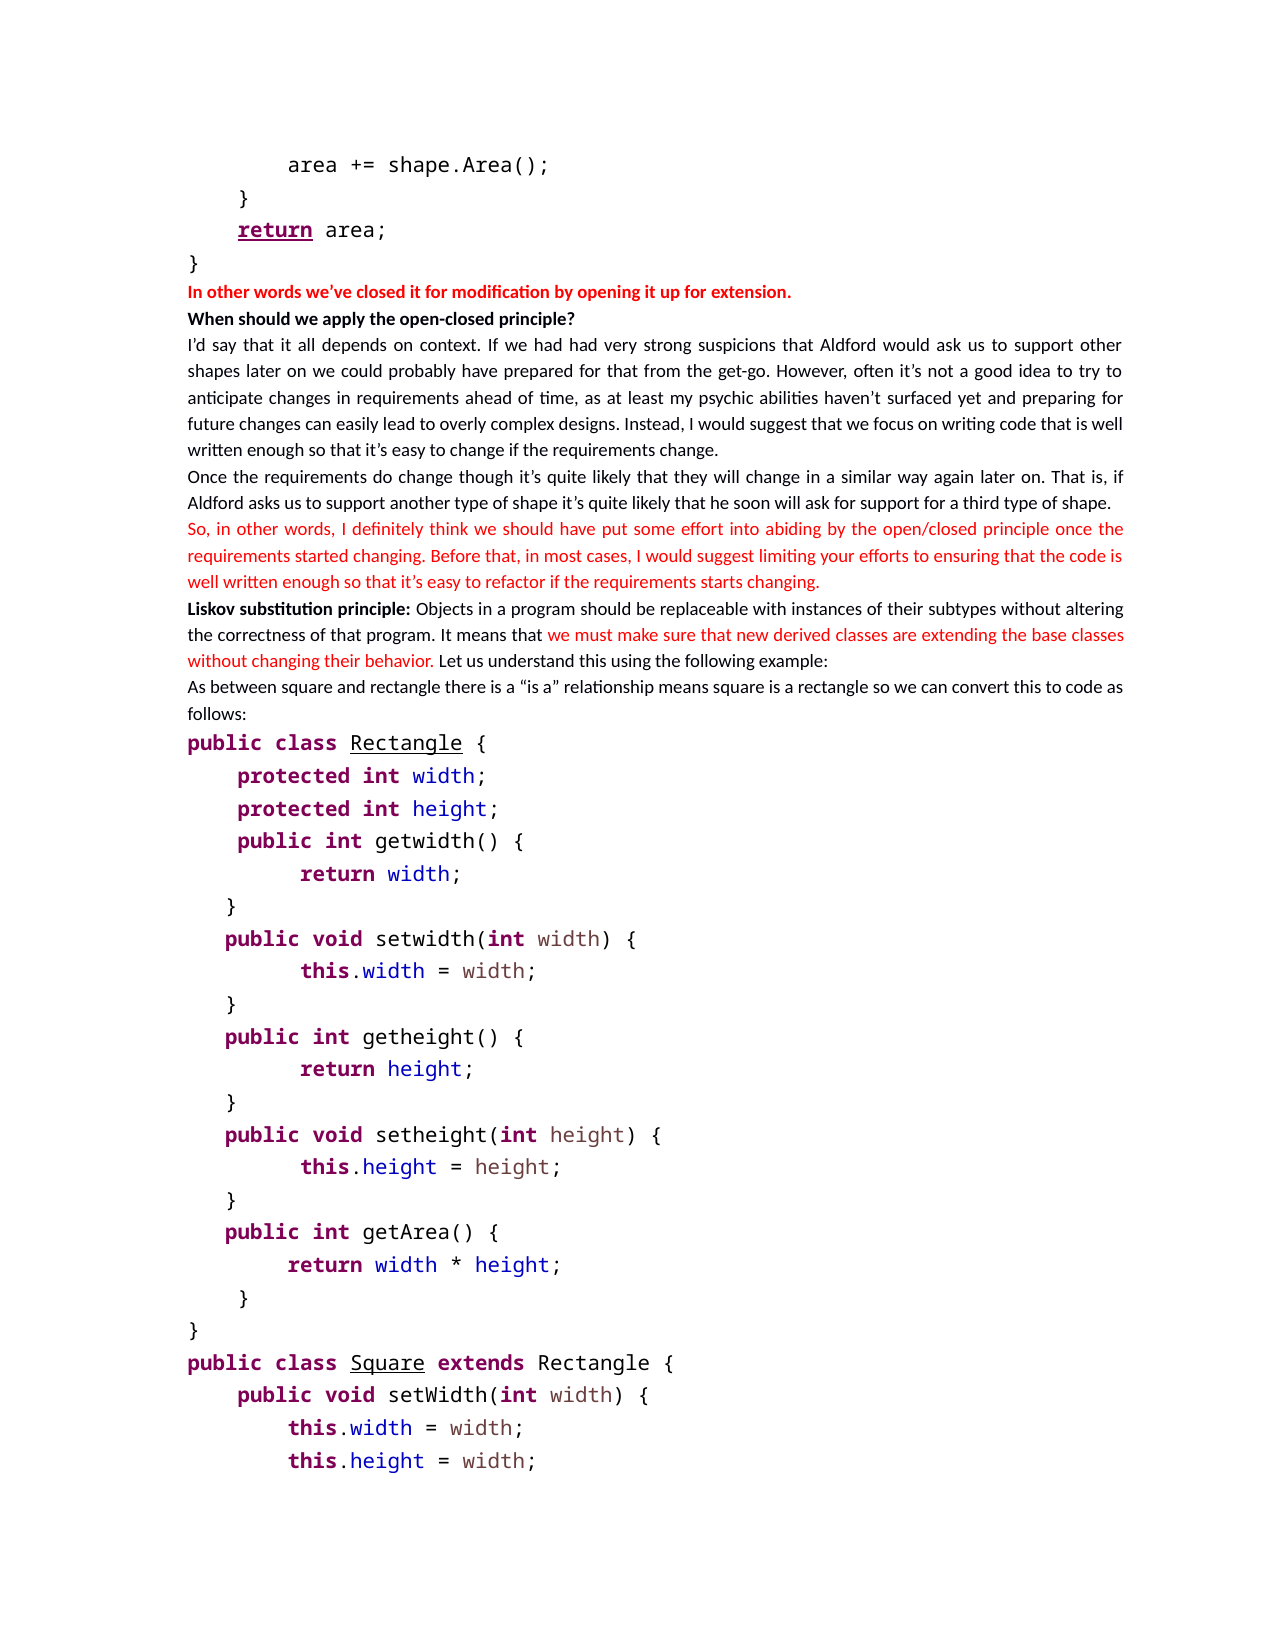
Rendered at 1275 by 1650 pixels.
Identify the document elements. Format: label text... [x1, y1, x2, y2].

list return width; [150, 859, 1125, 887]
list this.width = width; [150, 957, 1125, 985]
list protected int height; [150, 794, 1125, 822]
list return height; [150, 1054, 1125, 1083]
list Once the requirements do change though it’s quite likely that they will change in a similar way again later on. That is, if Aldford asks us to support another type of shape it’s quite likely that he soon will ask for support for a third type of shape. [150, 465, 1125, 514]
list public int getwidth() { [150, 826, 1125, 855]
list public class Rectangle { [150, 728, 1125, 757]
list } [150, 1283, 1125, 1311]
list } [150, 891, 1125, 920]
list } [150, 183, 1125, 211]
list this.width = width; [150, 1413, 1125, 1442]
list When should we apply the open-closed principle? [150, 307, 1125, 330]
list As between square and rectangle there is a “is a” relationship means square is a rectangle so we can convert this to code as follows: [150, 676, 1125, 725]
list } [150, 1185, 1125, 1213]
list public int getArea() { [150, 1217, 1125, 1246]
list area += shape.Area(); [150, 150, 1125, 178]
list return area; [150, 215, 1125, 244]
list return width * height; [150, 1250, 1125, 1278]
list Liskov substitution principle: Objects in a program should be replaceable with instances of their subtypes without altering the correctness of that program. It means that we must make sure that new derived classes are extending the base classes without changing their behavior. Let us understand this using the following example: [150, 597, 1125, 672]
list I’d say that it all depends on context. If we had had very strong suspicions that Aldford would ask us to support other shapes later on we could probably have prepared for that from the get-go. However, often it’s not a good idea to try to anticipate changes in requirements ahead of time, as at least my psychic abilities haven’t surfaced yet and preparing for future changes can easily lead to overly complex designs. Instead, I would suggest that we focus on writing code that is well written enough so that it’s easy to change if the requirements change. [150, 333, 1125, 461]
list } [150, 1087, 1125, 1116]
list In other words we’ve closed it for modification by opening it up for extension. [150, 280, 1125, 303]
list public int getheight() { [150, 1022, 1125, 1050]
list protected int width; [150, 761, 1125, 789]
list public void setWidth(int width) { [150, 1381, 1125, 1409]
list } [150, 1315, 1125, 1344]
list public void setheight(int height) { [150, 1120, 1125, 1148]
list public class Square extends Rectangle { [150, 1348, 1125, 1376]
list this.height = width; [150, 1446, 1125, 1474]
list this.height = height; [150, 1152, 1125, 1181]
list So, in other words, I definitely think we should have put some effort into abiding by the open/closed principle once the requirements started changing. Before that, in most cases, I would suggest limiting your efforts to ensuring that the code is well written enough so that it’s easy to refactor if the requirements starts changing. [150, 518, 1125, 593]
list } [150, 989, 1125, 1018]
list public void setwidth(int width) { [150, 924, 1125, 952]
list } [150, 248, 1125, 276]
